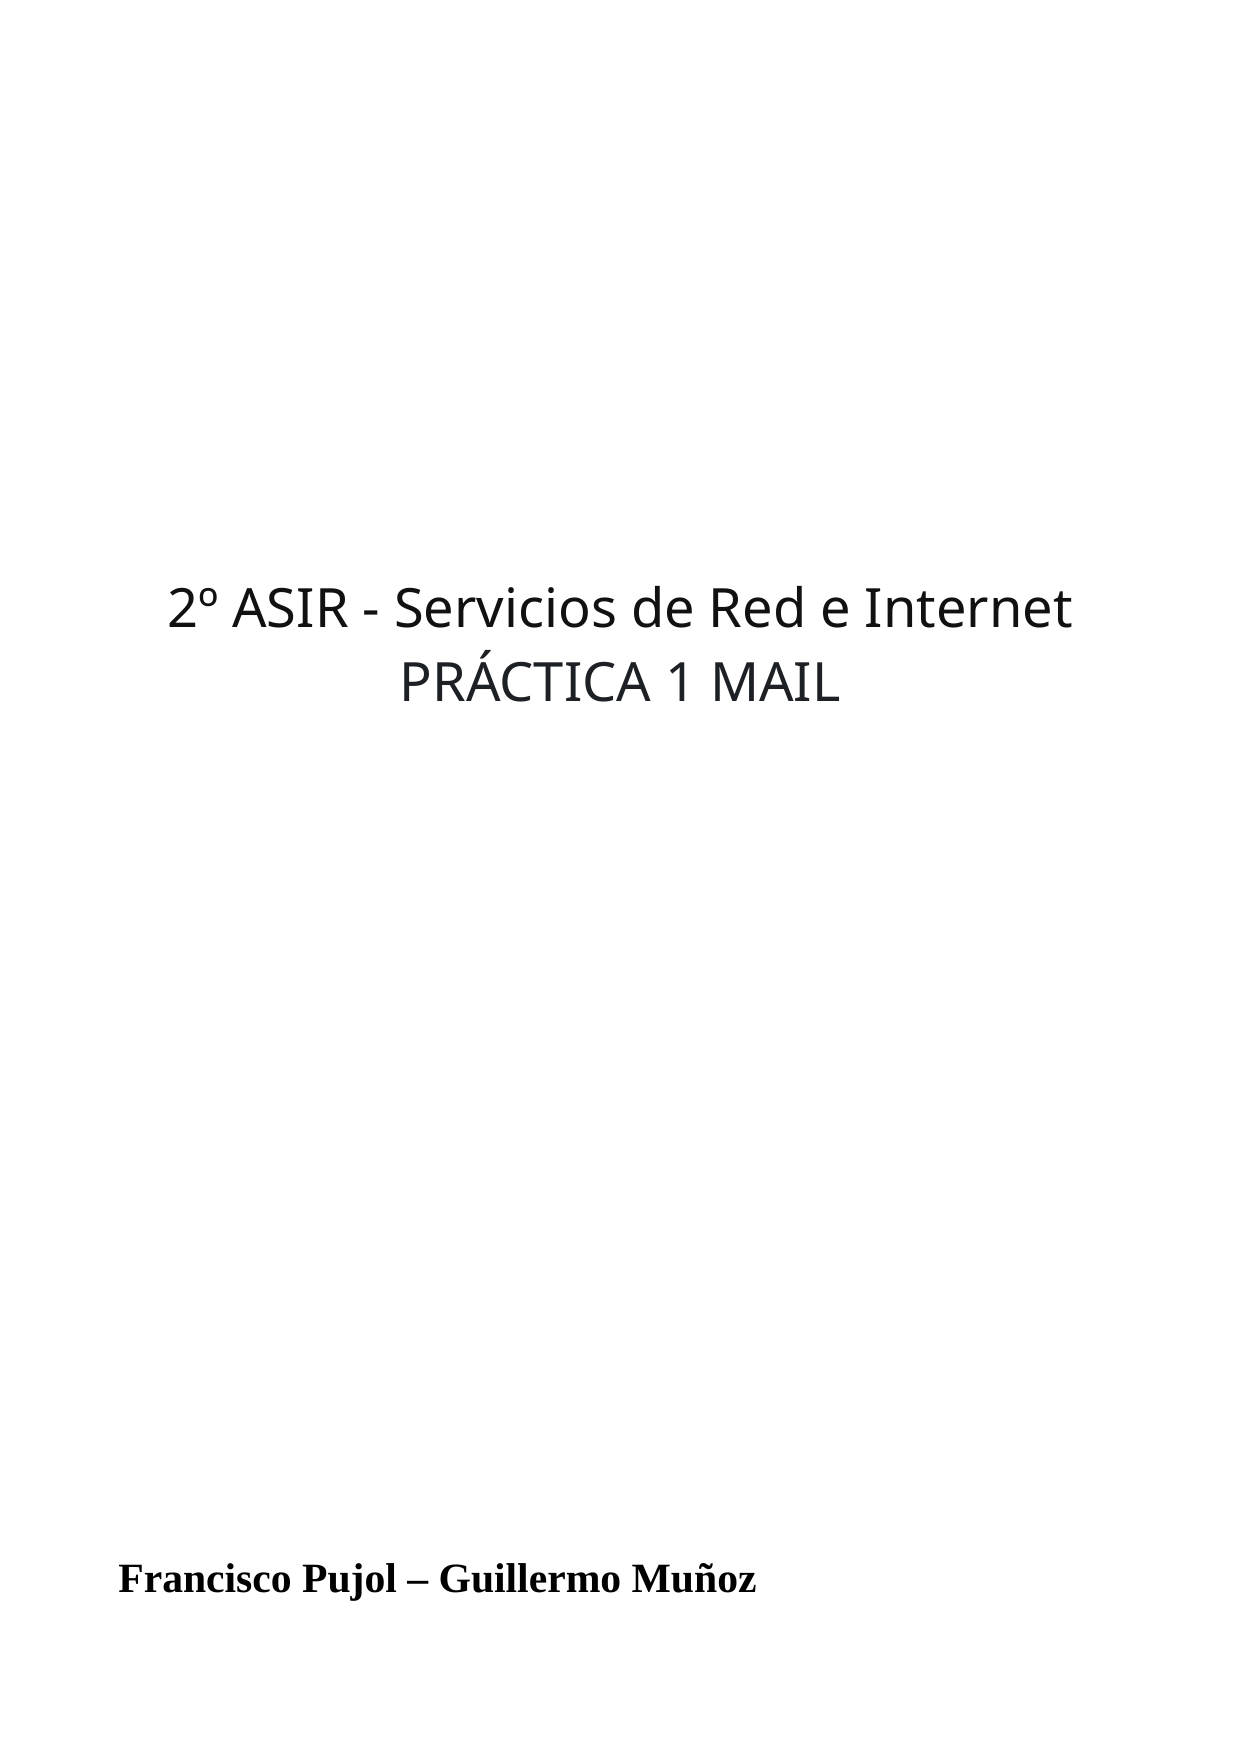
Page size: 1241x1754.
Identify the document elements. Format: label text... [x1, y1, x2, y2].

subtitle 2º ASIR - Servicios de Red e Internet PRÁCTICA 1 MAIL [118, 569, 1122, 717]
text Francisco Pujol – Guillermo Muñoz [118, 1554, 1122, 1602]
